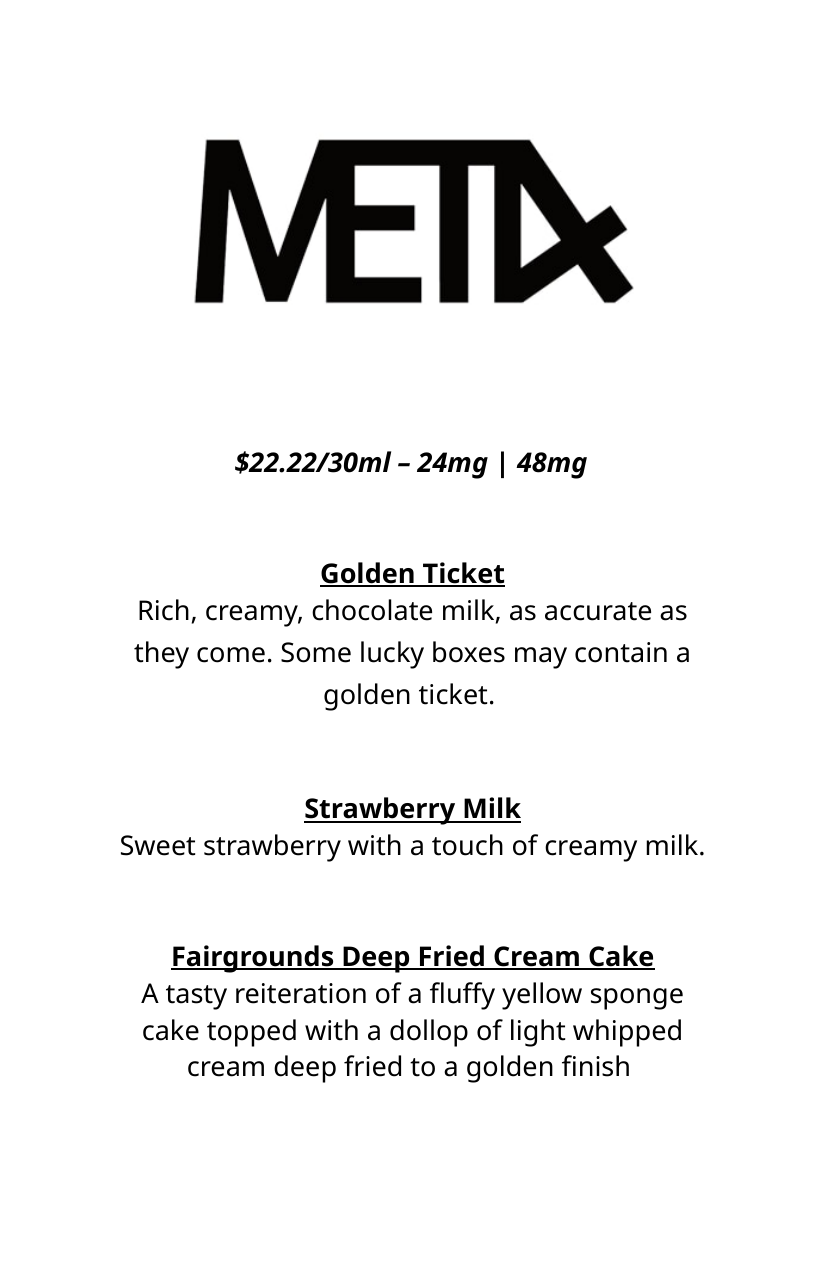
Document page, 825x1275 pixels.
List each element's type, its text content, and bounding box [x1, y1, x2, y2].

text Fairgrounds Deep Fried Cream Cake [118, 937, 707, 974]
text $22.22/30ml – 24mg | 48mg [118, 118, 707, 480]
text Strawberry Milk [118, 790, 707, 827]
text Rich, creamy, chocolate milk, as accurate as they come. Some lucky boxes may contain a golden ticket. [118, 591, 707, 713]
text Golden Ticket [118, 554, 707, 591]
text A tasty reiteration of a fluffy yellow sponge cake topped with a dollop of light whipped cream deep fried to a golden finish [118, 974, 707, 1085]
picture [190, 0, 635, 444]
text Sweet strawberry with a touch of creamy milk. [118, 827, 707, 863]
